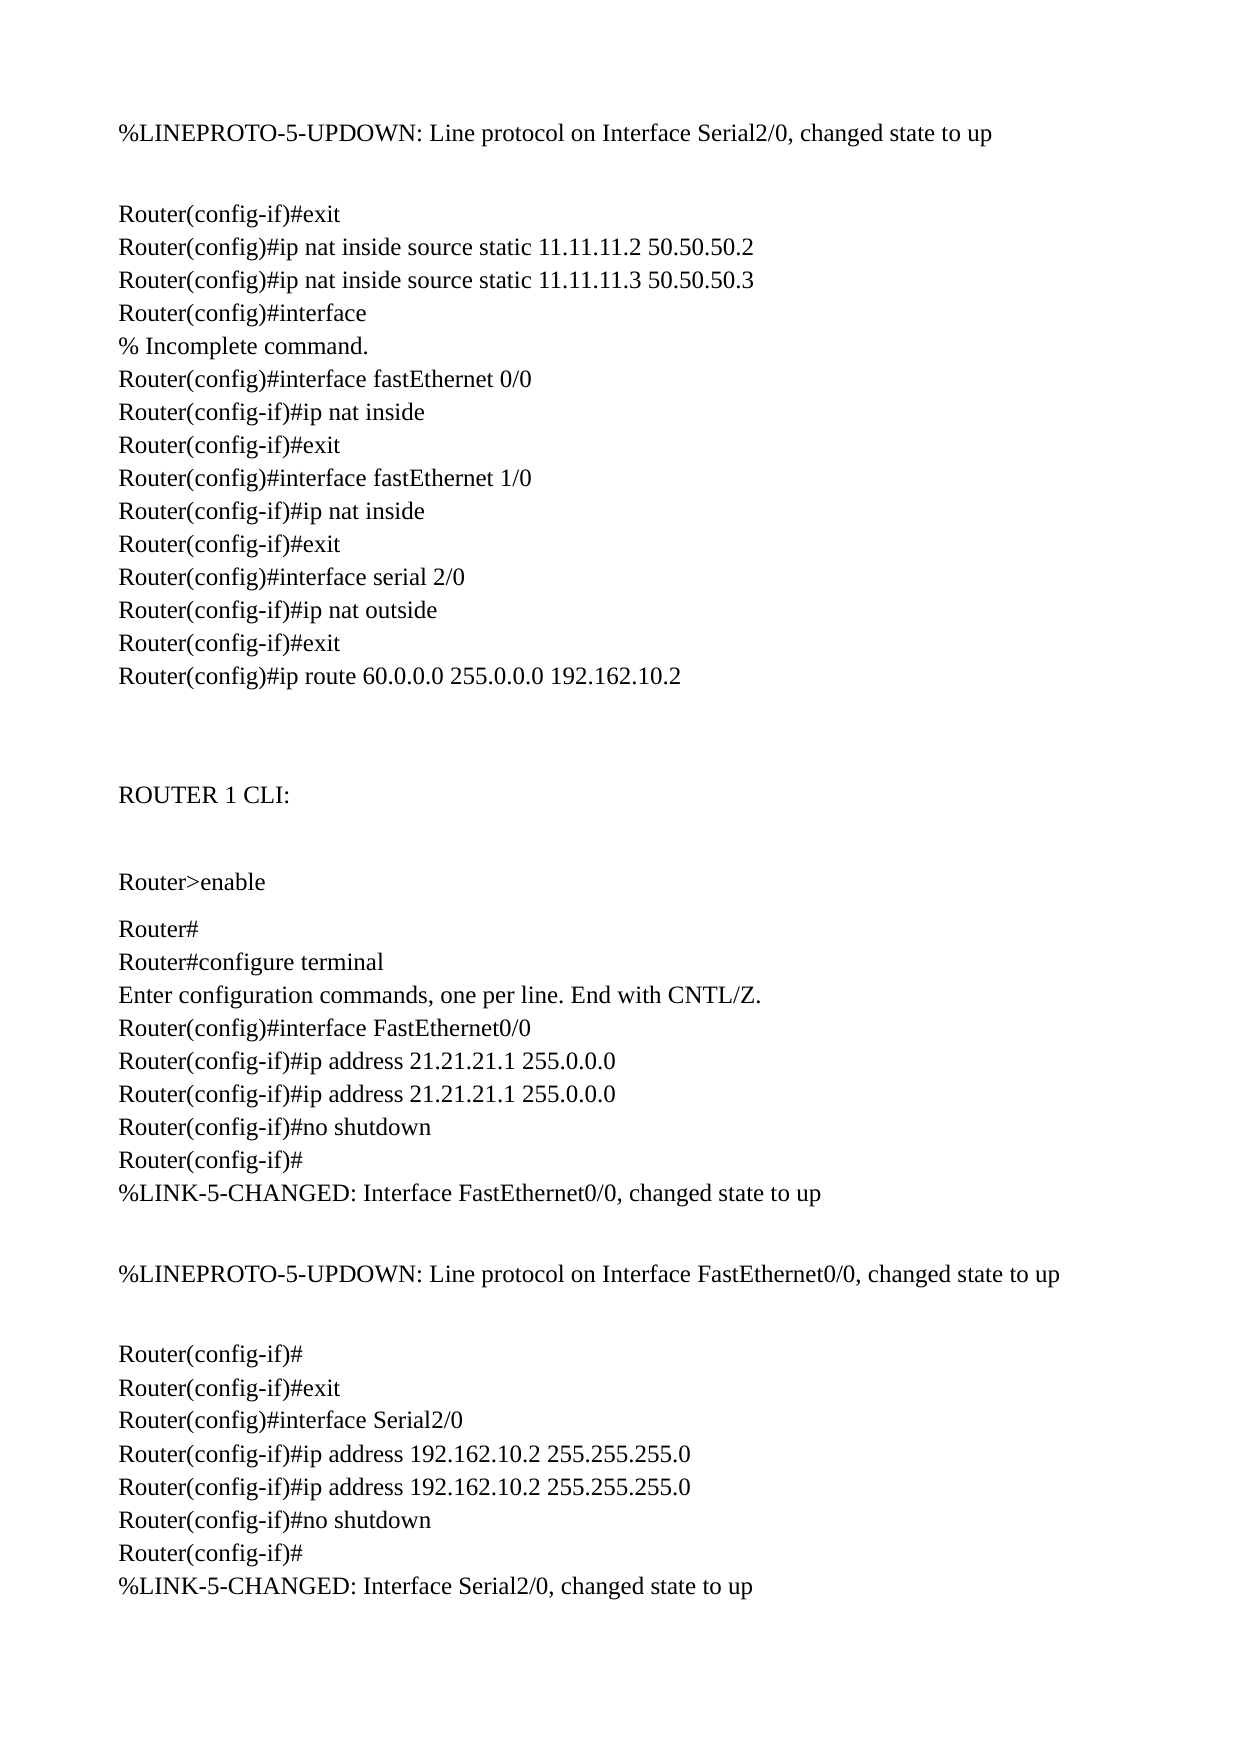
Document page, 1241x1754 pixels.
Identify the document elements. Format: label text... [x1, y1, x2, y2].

text Router(config-if)#no shutdown [118, 1112, 1122, 1141]
text Router(config)#ip route 60.0.0.0 255.0.0.0 192.162.10.2 [118, 661, 1122, 690]
text Router(config)#interface [118, 298, 1122, 327]
text Router(config)#interface fastEthernet 0/0 [118, 364, 1122, 393]
text %LINEPROTO-5-UPDOWN: Line protocol on Interface FastEthernet0/0, changed state to up [118, 1259, 1122, 1288]
text Router(config-if)# [118, 1538, 1122, 1566]
text Router(config)#ip nat inside source static 11.11.11.2 50.50.50.2 [118, 232, 1122, 261]
text Router(config-if)#exit [118, 628, 1122, 657]
text % Incomplete command. [118, 331, 1122, 359]
text Router>enable [118, 867, 1122, 895]
text %LINK-5-CHANGED: Interface Serial2/0, changed state to up [118, 1571, 1122, 1599]
text ROUTER 1 CLI: [118, 694, 1122, 809]
text Router(config-if)#ip address 192.162.10.2 255.255.255.0 [118, 1439, 1122, 1467]
text Router(config-if)# [118, 1145, 1122, 1174]
text Router#configure terminal [118, 947, 1122, 976]
text Router(config)#interface serial 2/0 [118, 562, 1122, 591]
text Router(config-if)#exit [118, 529, 1122, 558]
text Router(config-if)#ip address 21.21.21.1 255.0.0.0 [118, 1079, 1122, 1108]
text Router(config-if)#ip address 21.21.21.1 255.0.0.0 [118, 1046, 1122, 1075]
text Router(config)#ip nat inside source static 11.11.11.3 50.50.50.3 [118, 265, 1122, 293]
text Router(config-if)#ip address 192.162.10.2 255.255.255.0 [118, 1472, 1122, 1500]
text Router# [118, 914, 1122, 943]
text Router(config-if)#exit [118, 199, 1122, 227]
text Router(config-if)#ip nat outside [118, 595, 1122, 624]
text %LINEPROTO-5-UPDOWN: Line protocol on Interface Serial2/0, changed state to up [118, 118, 1122, 147]
text Router(config)#interface FastEthernet0/0 [118, 1013, 1122, 1042]
text %LINK-5-CHANGED: Interface FastEthernet0/0, changed state to up [118, 1178, 1122, 1207]
text Enter configuration commands, one per line. End with CNTL/Z. [118, 980, 1122, 1009]
text Router(config)#interface Serial2/0 [118, 1406, 1122, 1434]
text Router(config-if)#no shutdown [118, 1505, 1122, 1533]
text Router(config)#interface fastEthernet 1/0 [118, 463, 1122, 492]
text Router(config-if)#ip nat inside [118, 496, 1122, 525]
text Router(config-if)#ip nat inside [118, 397, 1122, 426]
text Router(config-if)# [118, 1339, 1122, 1368]
text Router(config-if)#exit [118, 430, 1122, 459]
text Router(config-if)#exit [118, 1373, 1122, 1401]
